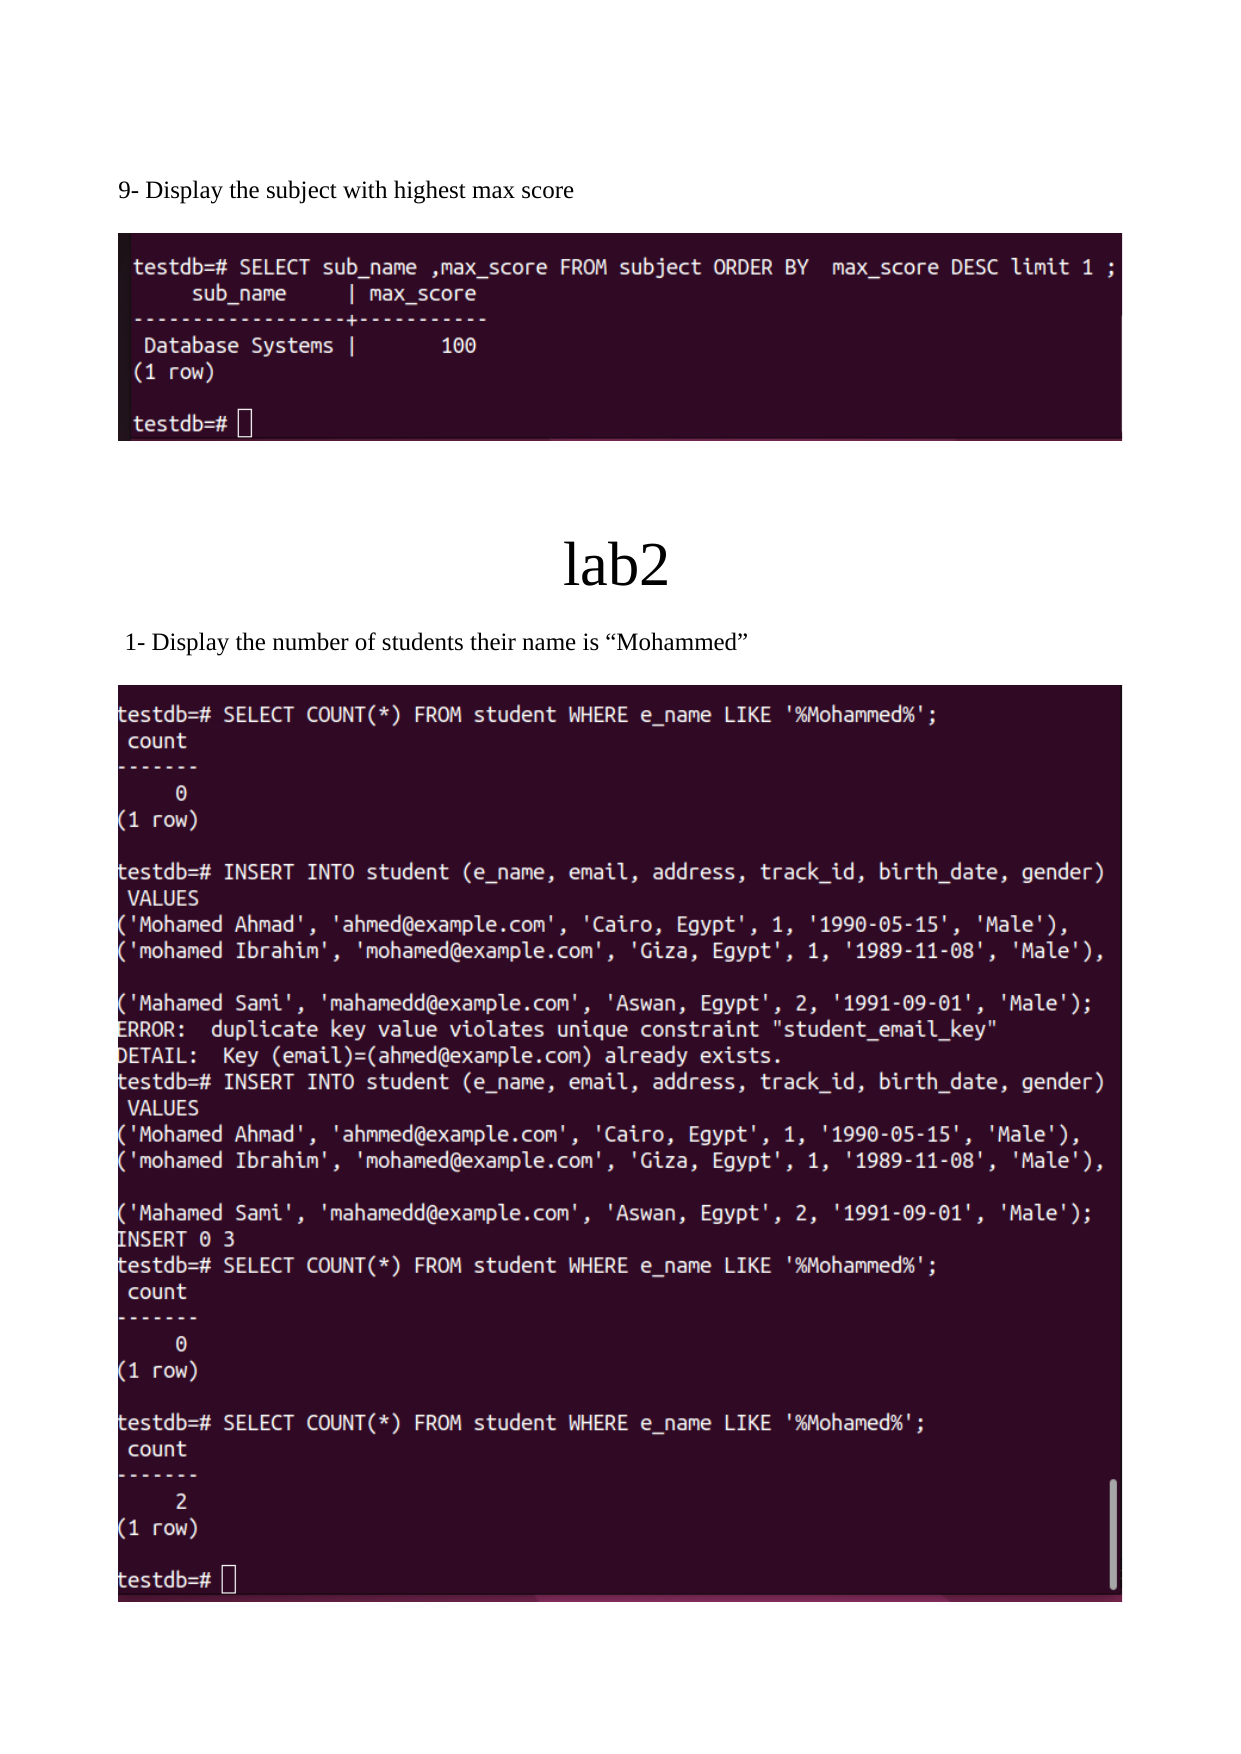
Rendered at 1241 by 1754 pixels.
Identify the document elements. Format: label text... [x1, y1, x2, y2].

picture [118, 233, 1123, 441]
picture [118, 685, 1123, 1602]
text 1- Display the number of students their name is “Mohammed” [118, 627, 1122, 656]
text 9- Display the subject with highest max score [118, 176, 1122, 204]
text lab2 [118, 527, 1122, 599]
